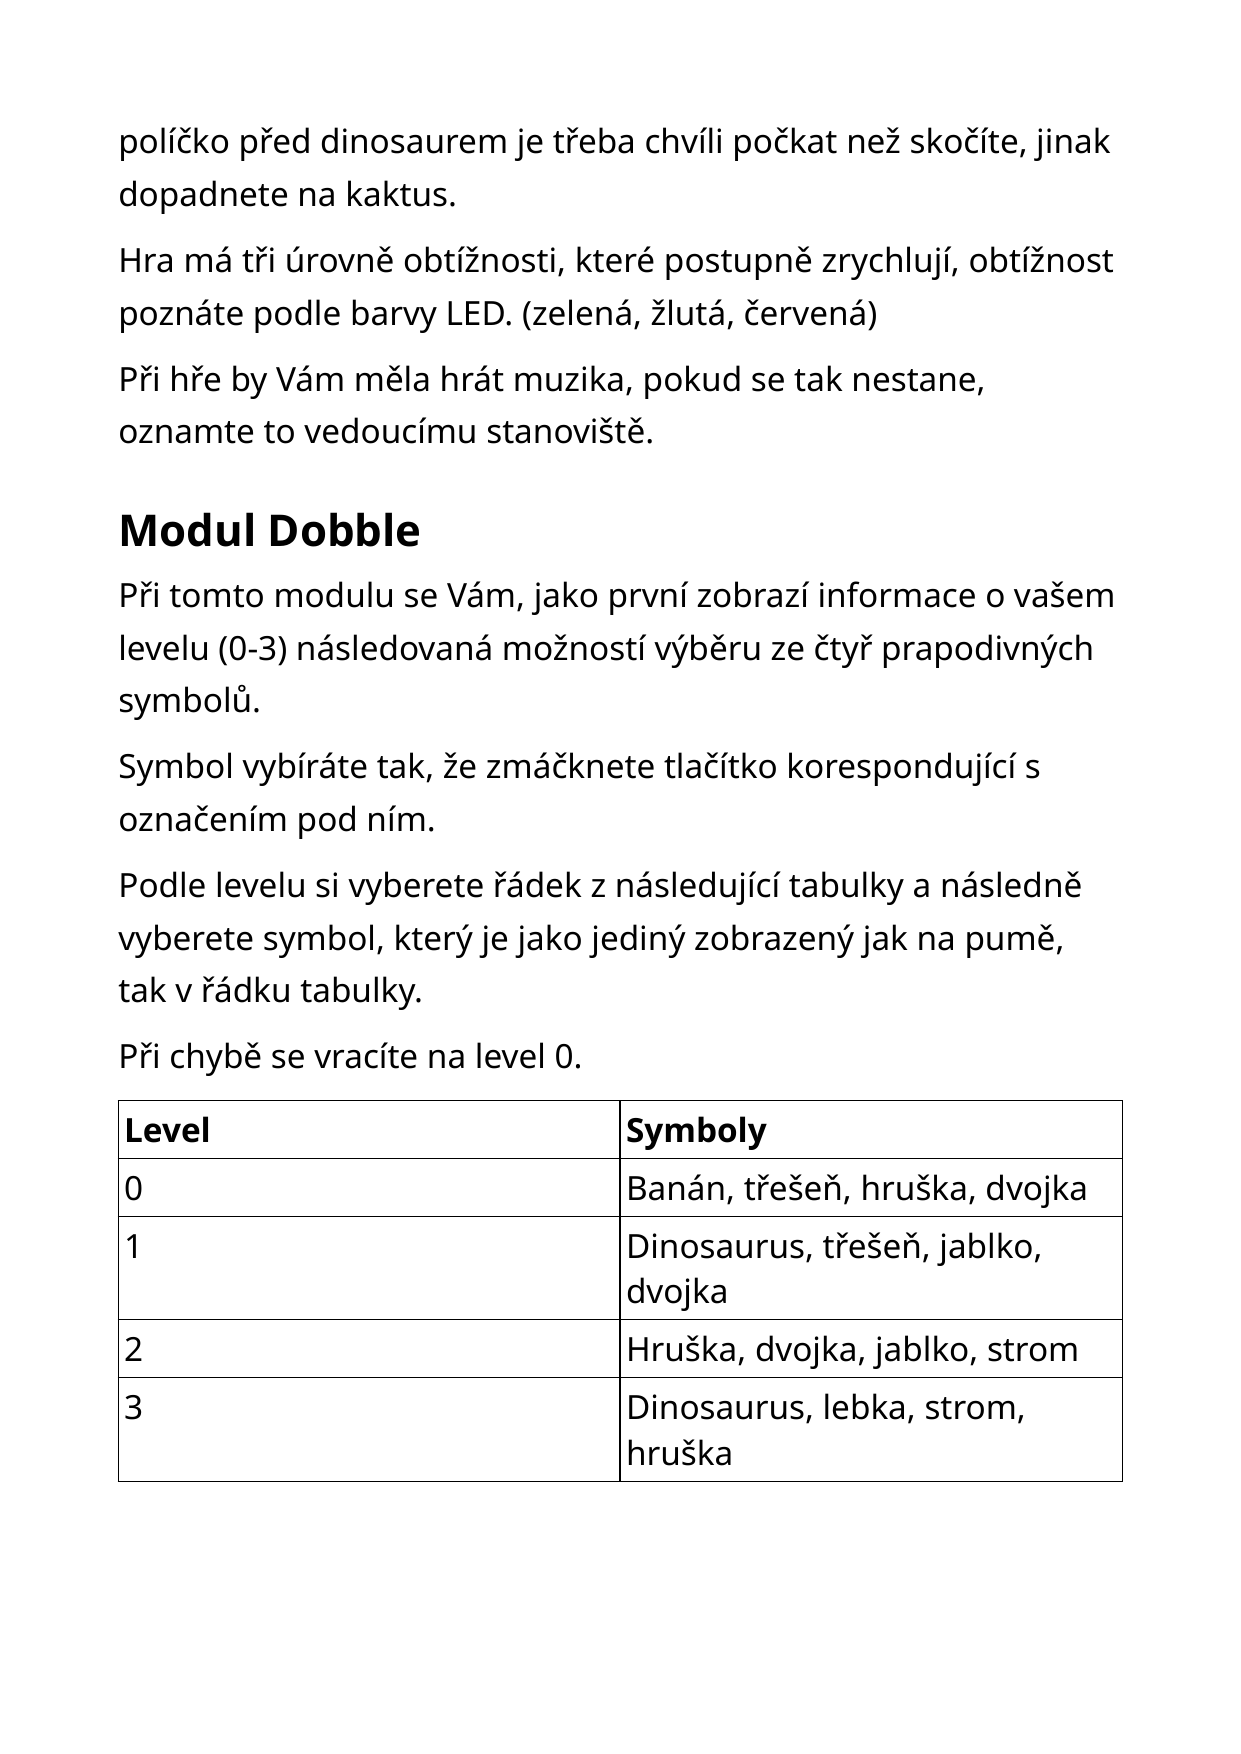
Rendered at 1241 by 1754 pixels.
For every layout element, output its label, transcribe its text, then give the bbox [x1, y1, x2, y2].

subtitle Modul Dobble [118, 500, 1122, 559]
text Hra má tři úrovně obtížnosti, které postupně zrychlují, obtížnost poznáte podle barvy LED. (zelená, žlutá, červená) [118, 237, 1122, 335]
table_cell Dinosaurus, třešeň, jablko, dvojka [621, 1217, 1122, 1319]
text políčko před dinosaurem je třeba chvíli počkat než skočíte, jinak dopadnete na kaktus. [118, 118, 1122, 216]
table_cell Banán, třešeň, hruška, dvojka [621, 1159, 1122, 1216]
table_header Symboly [621, 1101, 1122, 1158]
table_cell 3 [119, 1378, 619, 1481]
text Symbol vybíráte tak, že zmáčknete tlačítko korespondující s označením pod ním. [118, 743, 1122, 841]
text Při hře by Vám měla hrát muzika, pokud se tak nestane, oznamte to vedoucímu stanoviště. [118, 356, 1122, 454]
text Podle levelu si vyberete řádek z následující tabulky a následně vyberete symbol, který je jako jediný zobrazený jak na pumě, tak v řádku tabulky. [118, 862, 1122, 1012]
table_cell 0 [119, 1159, 619, 1216]
table_header Level [119, 1101, 619, 1158]
text Při chybě se vracíte na level 0. [118, 1033, 1122, 1079]
table_cell 1 [119, 1217, 619, 1319]
table_cell 2 [119, 1320, 619, 1377]
table_cell Dinosaurus, lebka, strom, hruška [621, 1378, 1122, 1481]
table_cell Hruška, dvojka, jablko, strom [621, 1320, 1122, 1377]
text Při tomto modulu se Vám, jako první zobrazí informace o vašem levelu (0-3) následovaná možností výběru ze čtyř prapodivných symbolů. [118, 572, 1122, 722]
